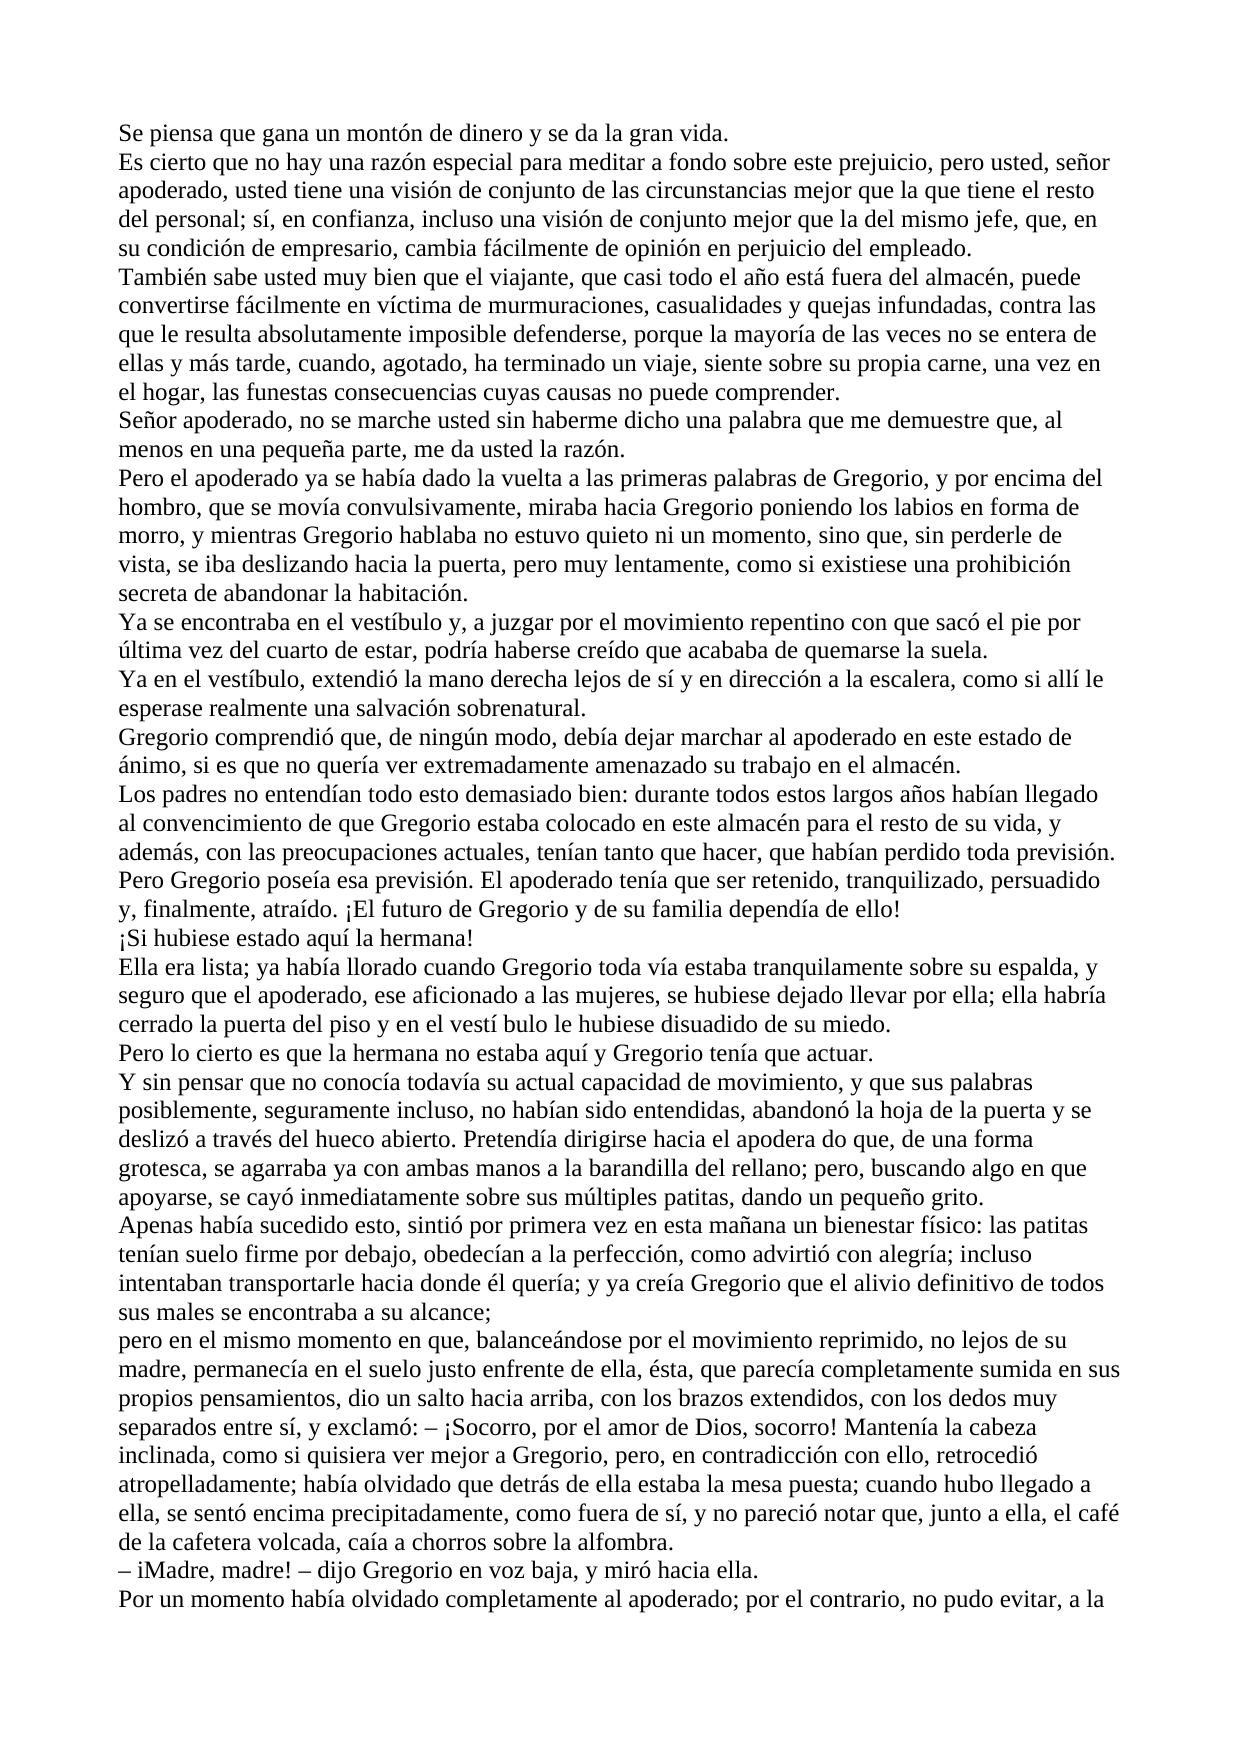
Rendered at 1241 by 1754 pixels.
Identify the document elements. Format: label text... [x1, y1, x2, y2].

text Por un momento había olvidado completamente al apoderado; por el contrario, no pudo evitar, a la [118, 1584, 1122, 1613]
text También sabe usted muy bien que el viajante, que casi todo el año está fuera del almacén, puede convertirse fácilmente en víctima de murmuraciones, casualidades y quejas infundadas, contra las que le resulta absolutamente imposible defenderse, porque la mayoría de las veces no se entera de ellas y más tarde, cuando, agotado, ha terminado un viaje, siente sobre su propia carne, una vez en el hogar, las funestas consecuencias cuyas causas no puede comprender. [118, 262, 1122, 406]
text Gregorio comprendió que, de ningún modo, debía dejar marchar al apoderado en este estado de ánimo, si es que no quería ver extremadamente amenazado su trabajo en el almacén. [118, 722, 1122, 779]
text Ella era lista; ya había llorado cuando Gregorio toda vía estaba tranquilamente sobre su espalda, y seguro que el apoderado, ese aficionado a las mujeres, se hubiese dejado llevar por ella; ella habría cerrado la puerta del piso y en el vestí bulo le hubiese disuadido de su miedo. [118, 952, 1122, 1038]
text Ya en el vestíbulo, extendió la mano derecha lejos de sí y en dirección a la escalera, como si allí le esperase realmente una salvación sobrenatural. [118, 664, 1122, 722]
text pero en el mismo momento en que, balanceándose por el movimiento reprimido, no lejos de su madre, permanecía en el suelo justo enfrente de ella, ésta, que parecía completamente sumida en sus propios pensamientos, dio un salto hacia arriba, con los brazos extendidos, con los dedos muy separados entre sí, y exclamó: – ¡Socorro, por el amor de Dios, socorro! Mantenía la cabeza inclinada, como si quisiera ver mejor a Gregorio, pero, en contradicción con ello, retrocedió atropelladamente; había olvidado que detrás de ella estaba la mesa puesta; cuando hubo llegado a ella, se sentó encima precipitadamente, como fuera de sí, y no pareció notar que, junto a ella, el café de la cafetera volcada, caía a chorros sobre la alfombra. [118, 1326, 1122, 1556]
text Los padres no entendían todo esto demasiado bien: durante todos estos largos años habían llegado al convencimiento de que Gregorio estaba colocado en este almacén para el resto de su vida, y además, con las preocupaciones actuales, tenían tanto que hacer, que habían perdido toda previsión. [118, 779, 1122, 866]
text Apenas había sucedido esto, sintió por primera vez en esta mañana un bienestar físico: las patitas tenían suelo firme por debajo, obedecían a la perfección, como advirtió con alegría; incluso intentaban transportarle hacia donde él quería; y ya creía Gregorio que el alivio definitivo de todos sus males se encontraba a su alcance; [118, 1211, 1122, 1326]
text ¡Si hubiese estado aquí la hermana! [118, 923, 1122, 952]
text – iMadre, madre! – dijo Gregorio en voz baja, y miró hacia ella. [118, 1556, 1122, 1584]
text Se piensa que gana un montón de dinero y se da la gran vida. [118, 118, 1122, 147]
text Pero lo cierto es que la hermana no estaba aquí y Gregorio tenía que actuar. [118, 1038, 1122, 1067]
text Ya se encontraba en el vestíbulo y, a juzgar por el movimiento repentino con que sacó el pie por última vez del cuarto de estar, podría haberse creído que acababa de quemarse la suela. [118, 607, 1122, 664]
text Pero el apoderado ya se había dado la vuelta a las primeras palabras de Gregorio, y por encima del hombro, que se movía convulsivamente, miraba hacia Gregorio poniendo los labios en forma de morro, y mientras Gregorio hablaba no estuvo quieto ni un momento, sino que, sin perderle de vista, se iba deslizando hacia la puerta, pero muy lentamente, como si existiese una prohibición secreta de abandonar la habitación. [118, 463, 1122, 607]
text Y sin pensar que no conocía todavía su actual capacidad de movimiento, y que sus palabras posiblemente, seguramente incluso, no habían sido entendidas, abandonó la hoja de la puerta y se deslizó a través del hueco abierto. Pretendía dirigirse hacia el apodera do que, de una forma grotesca, se agarraba ya con ambas manos a la barandilla del rellano; pero, buscando algo en que apoyarse, se cayó inmediatamente sobre sus múltiples patitas, dando un pequeño grito. [118, 1067, 1122, 1211]
text Señor apoderado, no se marche usted sin haberme dicho una palabra que me demuestre que, al menos en una pequeña parte, me da usted la razón. [118, 406, 1122, 463]
text Es cierto que no hay una razón especial para meditar a fondo sobre este prejuicio, pero usted, señor apoderado, usted tiene una visión de conjunto de las circunstancias mejor que la que tiene el resto del personal; sí, en confianza, incluso una visión de conjunto mejor que la del mismo jefe, que, en su condición de empresario, cambia fácilmente de opinión en perjuicio del empleado. [118, 147, 1122, 262]
text Pero Gregorio poseía esa previsión. El apoderado tenía que ser retenido, tranquilizado, persuadido y, finalmente, atraído. ¡El futuro de Gregorio y de su familia dependía de ello! [118, 866, 1122, 923]
